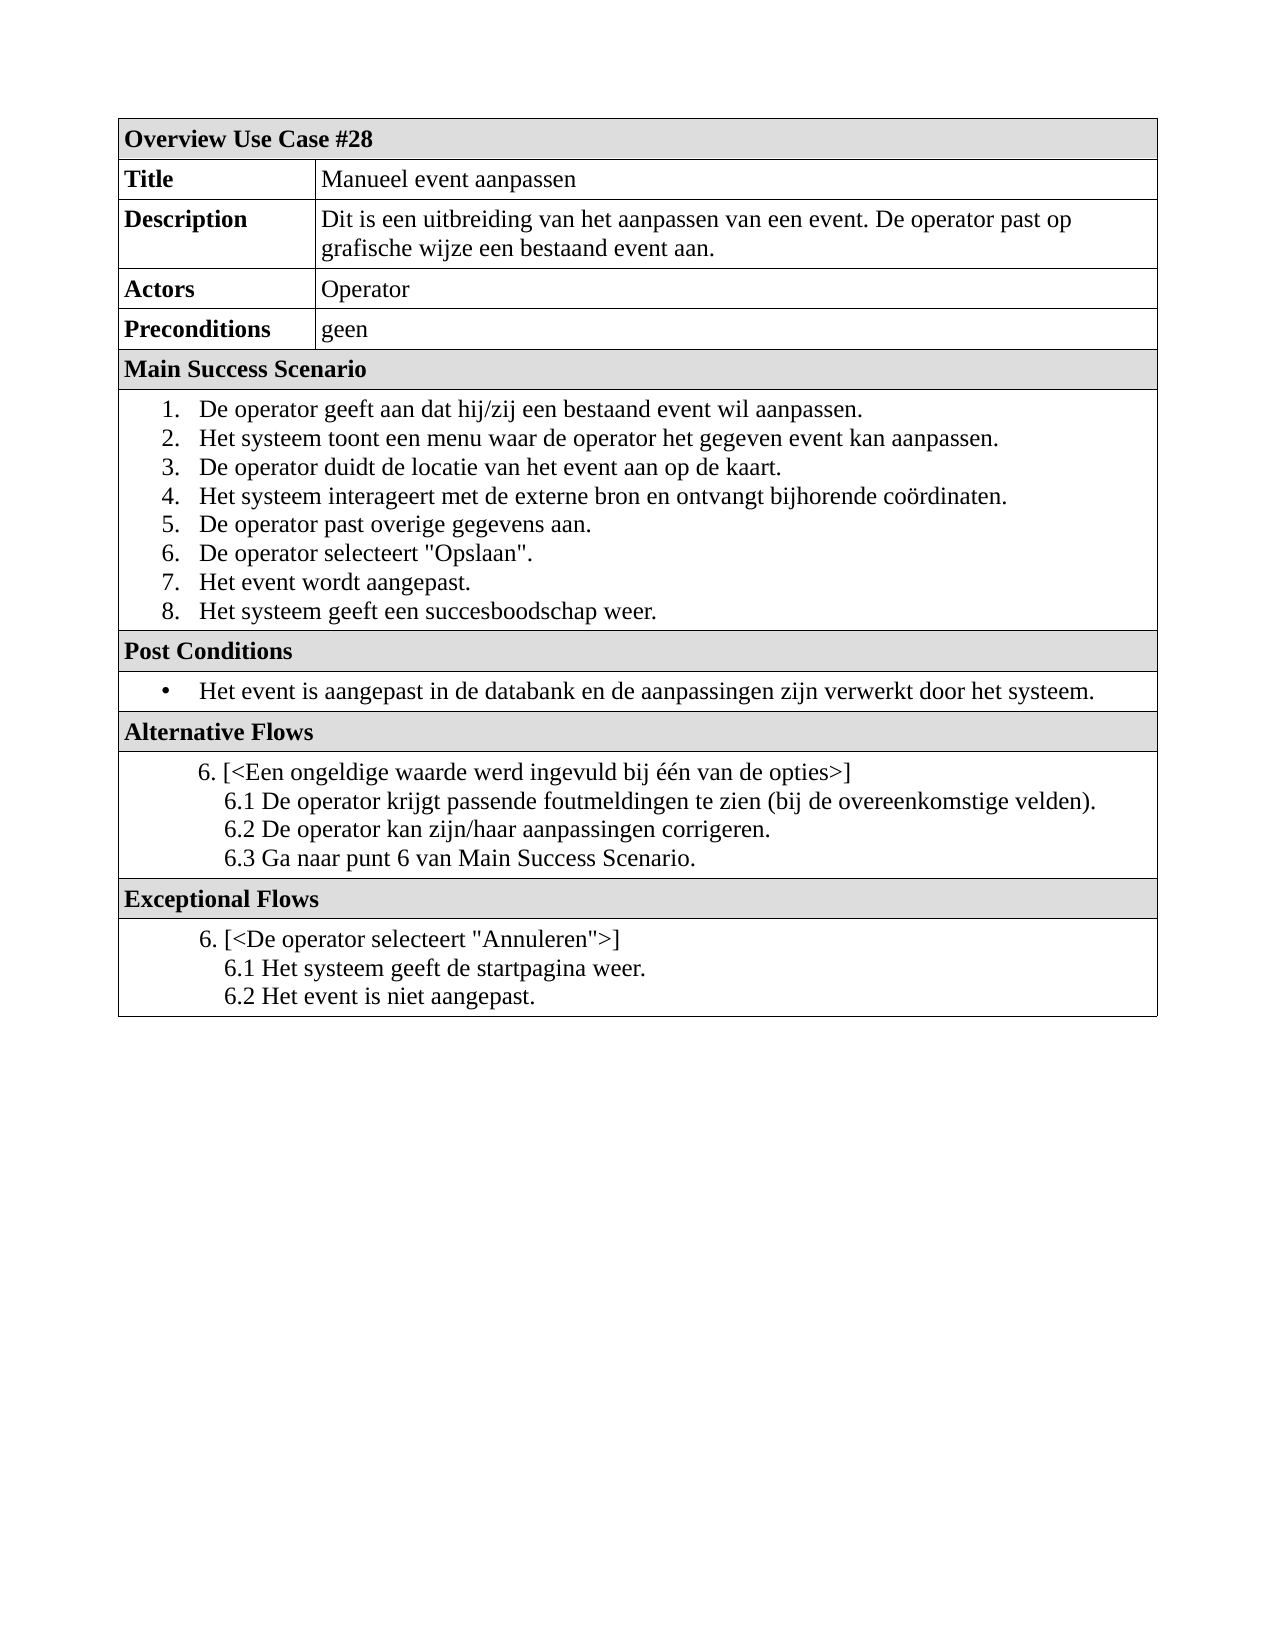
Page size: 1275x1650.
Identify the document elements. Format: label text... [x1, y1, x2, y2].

table_cell Het event is aangepast in de databank en de aanpassingen zijn verwerkt door het systeem. [119, 672, 1157, 711]
table_cell Operator [316, 269, 1157, 308]
table_cell Actors [119, 269, 315, 308]
table_cell geen [316, 309, 1157, 348]
table_cell Post Conditions [119, 631, 1157, 671]
table_cell Exceptional Flows [119, 879, 1157, 918]
table_cell 6. [<De operator selecteert "Annuleren">] 6.1 Het systeem geeft de startpagina weer. 6.2 Het event is niet aangepast. [119, 919, 1157, 1016]
table_cell De operator geeft aan dat hij/zij een bestaand event wil aanpassen. Het systeem toont een menu waar de operator het gegeven event kan aanpassen. De operator duidt de locatie van het event aan op de kaart. Het systeem interageert met de externe bron en ontvangt bijhorende coördinaten. De operator past overige gegevens aan. De operator selecteert "Opslaan". Het event wordt aangepast. Het systeem geeft een succesboodschap weer. [119, 390, 1157, 630]
table_cell Dit is een uitbreiding van het aanpassen van een event. De operator past op grafische wijze een bestaand event aan. [316, 200, 1157, 268]
table_cell Manueel event aanpassen [316, 160, 1157, 199]
table_header Overview Use Case #28 [119, 119, 1157, 158]
table_cell Main Success Scenario [119, 350, 1157, 389]
table_cell 6. [<Een ongeldige waarde werd ingevuld bij één van de opties>] 6.1 De operator krijgt passende foutmeldingen te zien (bij de overeenkomstige velden). 6.2 De operator kan zijn/haar aanpassingen corrigeren. 6.3 Ga naar punt 6 van Main Success Scenario. [119, 752, 1157, 878]
table_cell Title [119, 160, 315, 199]
table_cell Alternative Flows [119, 712, 1157, 751]
table_cell Description [119, 200, 315, 268]
table_cell Preconditions [119, 309, 315, 348]
